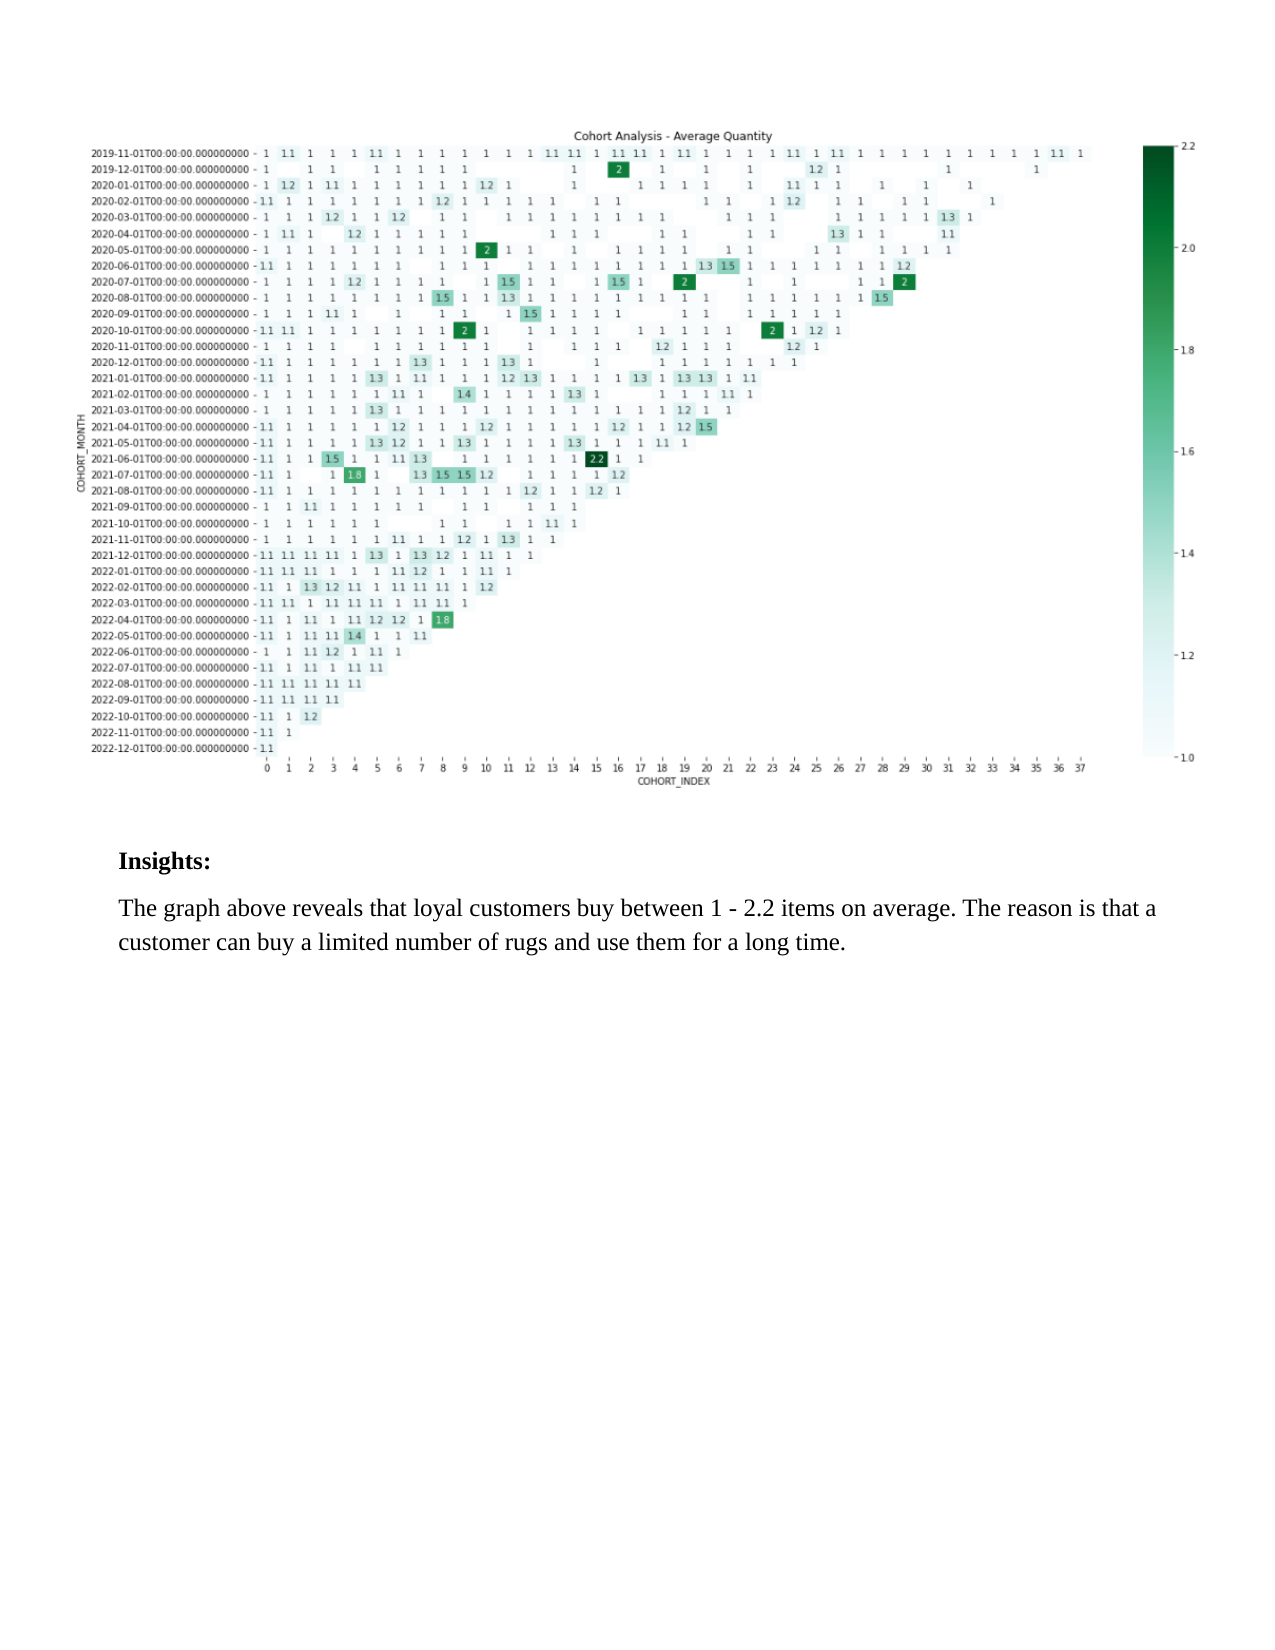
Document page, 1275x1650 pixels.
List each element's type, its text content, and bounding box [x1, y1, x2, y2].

table_header [118, 817, 238, 846]
picture [74, 118, 1201, 789]
text Insights: [118, 846, 1157, 875]
text The graph above reveals that loyal customers buy between 1 - 2.2 items on average. The reason is that a customer can buy a limited number of rugs and use them for a long time. [118, 893, 1157, 955]
